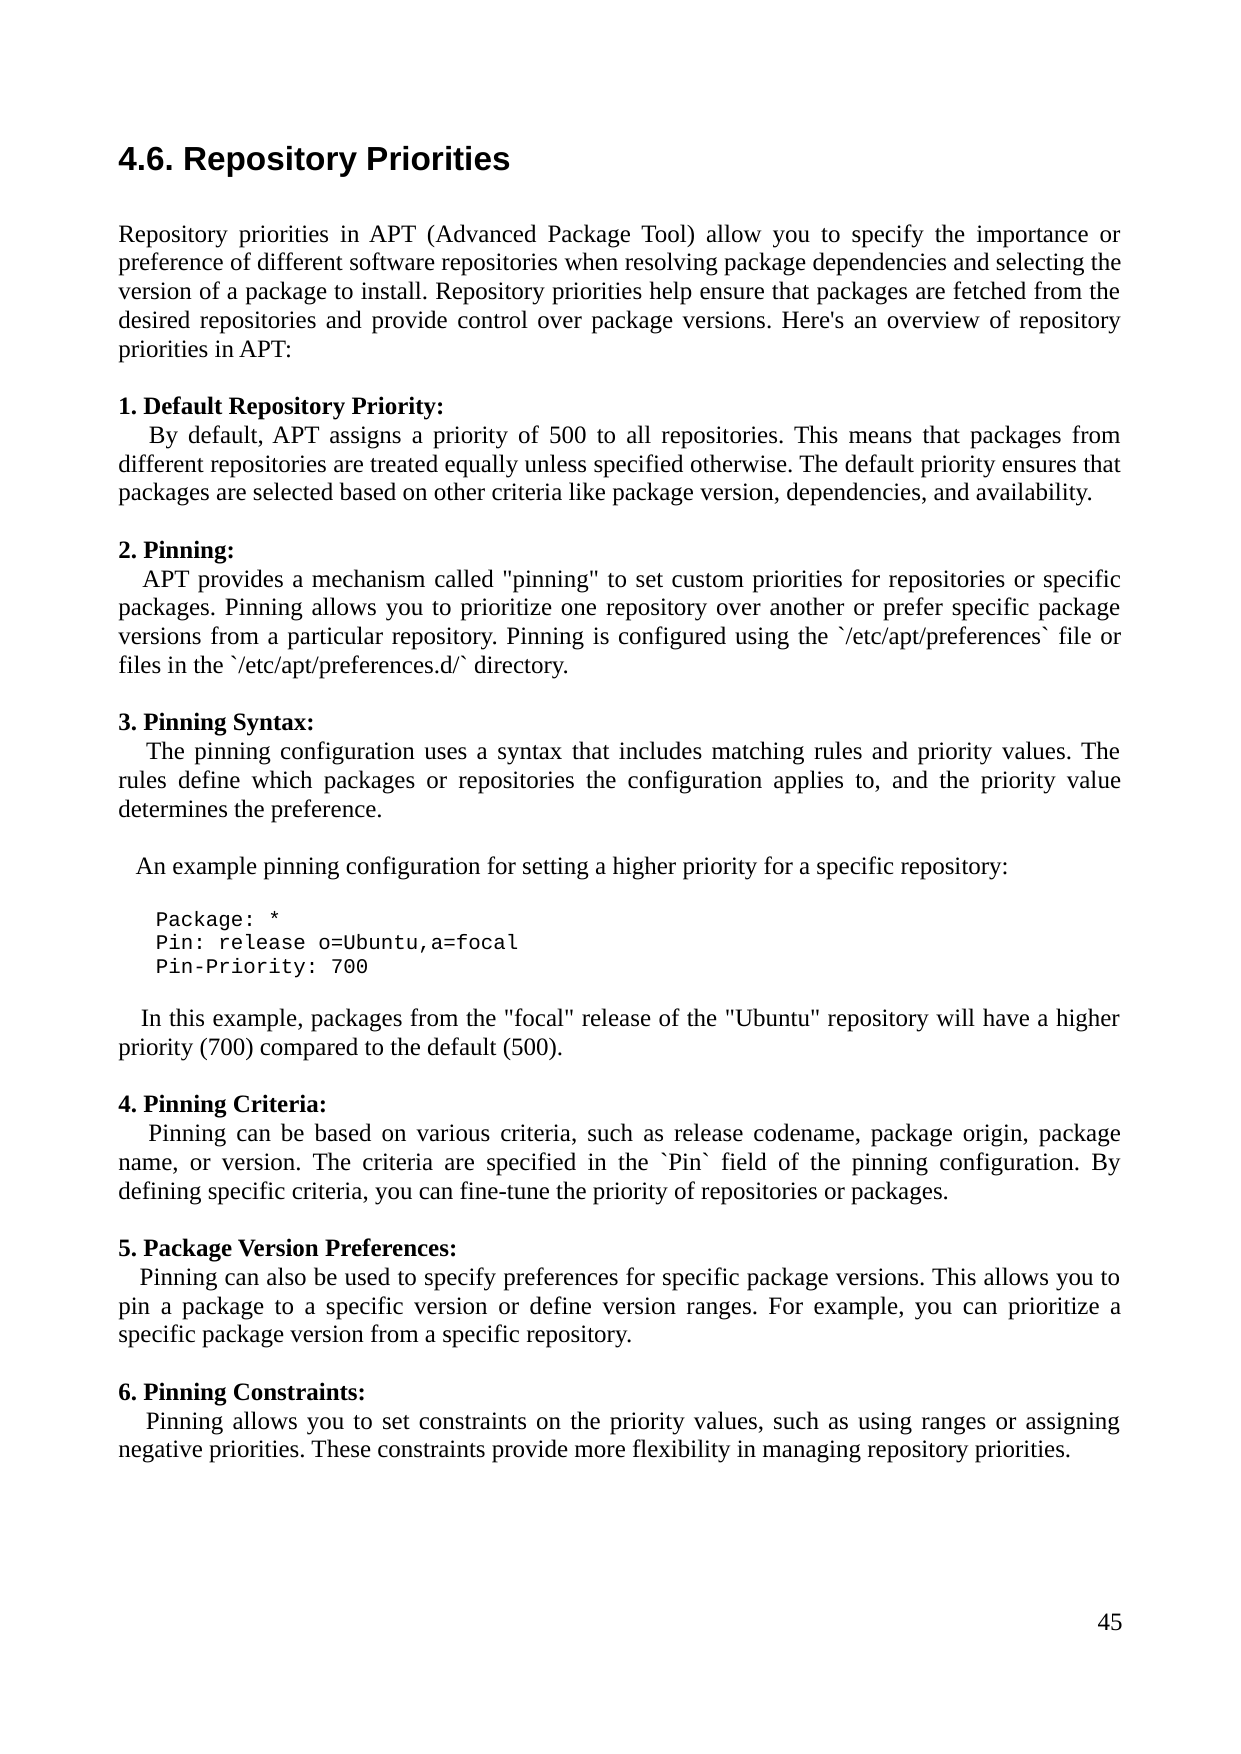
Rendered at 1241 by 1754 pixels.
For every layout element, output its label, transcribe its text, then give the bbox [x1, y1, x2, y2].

text By default, APT assigns a priority of 500 to all repositories. This means that packages from different repositories are treated equally unless specified otherwise. The default priority ensures that packages are selected based on other criteria like package version, dependencies, and availability. [118, 420, 1122, 506]
text APT provides a mechanism called "pinning" to set custom priorities for repositories or specific packages. Pinning allows you to prioritize one repository over another or prefer specific package versions from a particular repository. Pinning is configured using the `/etc/apt/preferences` file or files in the `/etc/apt/preferences.d/` directory. [118, 564, 1122, 679]
text The pinning configuration uses a syntax that includes matching rules and priority values. The rules define which packages or repositories the configuration applies to, and the priority value determines the preference. [118, 736, 1122, 822]
text Pinning can also be used to specify preferences for specific package versions. This allows you to pin a package to a specific version or define version ranges. For example, you can prioritize a specific package version from a specific repository. [118, 1262, 1122, 1348]
text 5. Package Version Preferences: [118, 1233, 1122, 1262]
subtitle 4.6. Repository Priorities [118, 139, 1122, 177]
text In this example, packages from the "focal" release of the "Ubuntu" repository will have a higher priority (700) compared to the default (500). [118, 1003, 1122, 1061]
text 4. Pinning Criteria: [118, 1089, 1122, 1118]
text Pin-Priority: 700 [118, 956, 1122, 979]
text 6. Pinning Constraints: [118, 1377, 1122, 1406]
text 1. Default Repository Priority: [118, 391, 1122, 420]
text Pinning allows you to set constraints on the priority values, such as using ranges or assigning negative priorities. These constraints provide more flexibility in managing repository priorities. [118, 1406, 1122, 1463]
text Repository priorities in APT (Advanced Package Tool) allow you to specify the importance or preference of different software repositories when resolving package dependencies and selecting the version of a package to install. Repository priorities help ensure that packages are fetched from the desired repositories and provide control over package versions. Here's an overview of repository priorities in APT: [118, 219, 1122, 362]
text An example pinning configuration for setting a higher priority for a specific repository: [118, 851, 1122, 880]
text Package: * [118, 909, 1122, 932]
text Pinning can be based on various criteria, such as release codename, package origin, package name, or version. The criteria are specified in the `Pin` field of the pinning configuration. By defining specific criteria, you can fine-tune the priority of repositories or packages. [118, 1118, 1122, 1204]
text Pin: release o=Ubuntu,a=focal [118, 932, 1122, 956]
text 2. Pinning: [118, 535, 1122, 564]
text 3. Pinning Syntax: [118, 707, 1122, 736]
